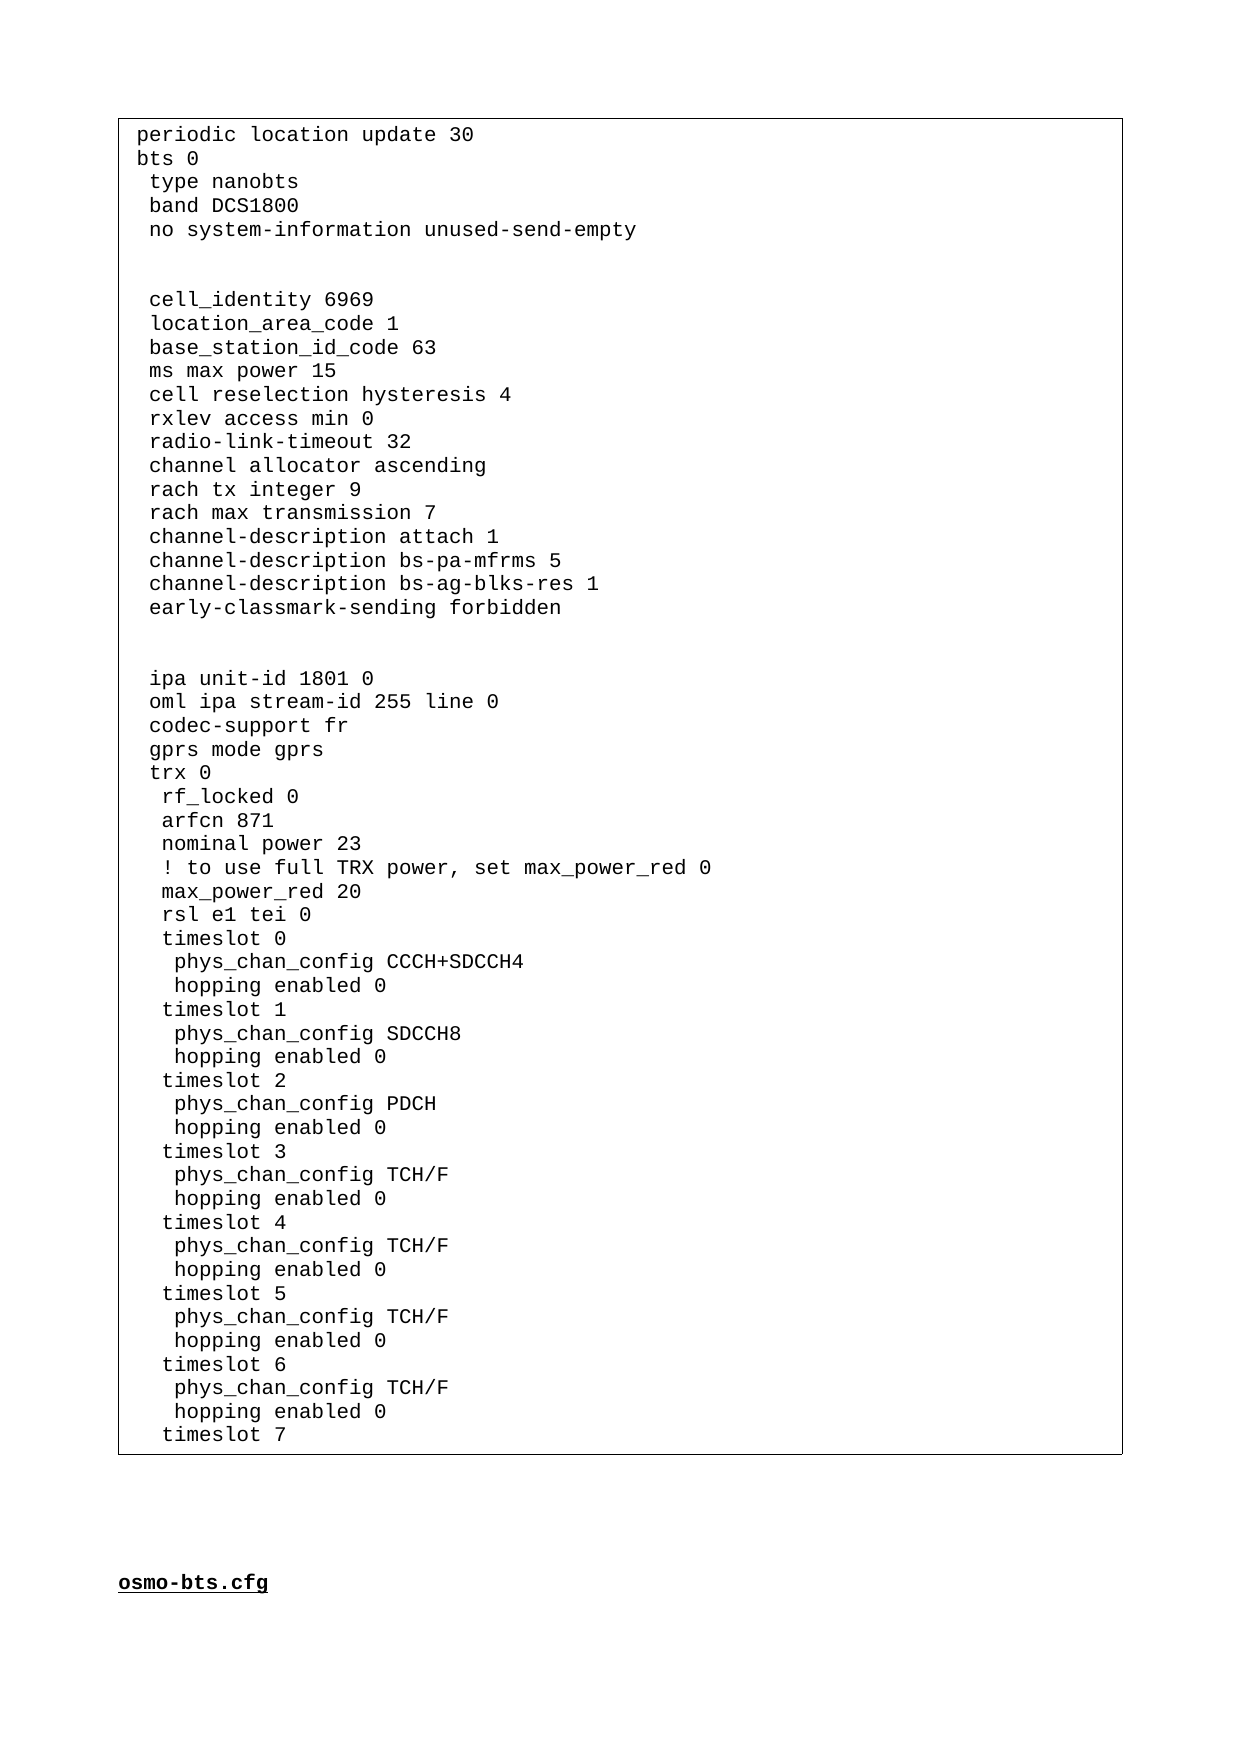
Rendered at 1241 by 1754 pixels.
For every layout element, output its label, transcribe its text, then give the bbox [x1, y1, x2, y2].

table_header periodic location update 30 bts 0 type nanobts band DCS1800 no system-information unused-send-empty cell_identity 6969 location_area_code 1 base_station_id_code 63 ms max power 15 cell reselection hysteresis 4 rxlev access min 0 radio-link-timeout 32 channel allocator ascending rach tx integer 9 rach max transmission 7 channel-description attach 1 channel-description bs-pa-mfrms 5 channel-description bs-ag-blks-res 1 early-classmark-sending forbidden ipa unit-id 1801 0 oml ipa stream-id 255 line 0 codec-support fr gprs mode gprs trx 0 rf_locked 0 arfcn 871 nominal power 23 ! to use full TRX power, set max_power_red 0 max_power_red 20 rsl e1 tei 0 timeslot 0 phys_chan_config CCCH+SDCCH4 hopping enabled 0 timeslot 1 phys_chan_config SDCCH8 hopping enabled 0 timeslot 2 phys_chan_config PDCH hopping enabled 0 timeslot 3 phys_chan_config TCH/F hopping enabled 0 timeslot 4 phys_chan_config TCH/F hopping enabled 0 timeslot 5 phys_chan_config TCH/F hopping enabled 0 timeslot 6 phys_chan_config TCH/F hopping enabled 0 timeslot 7 [119, 119, 1122, 1454]
text osmo-bts.cfg [118, 1572, 1122, 1596]
